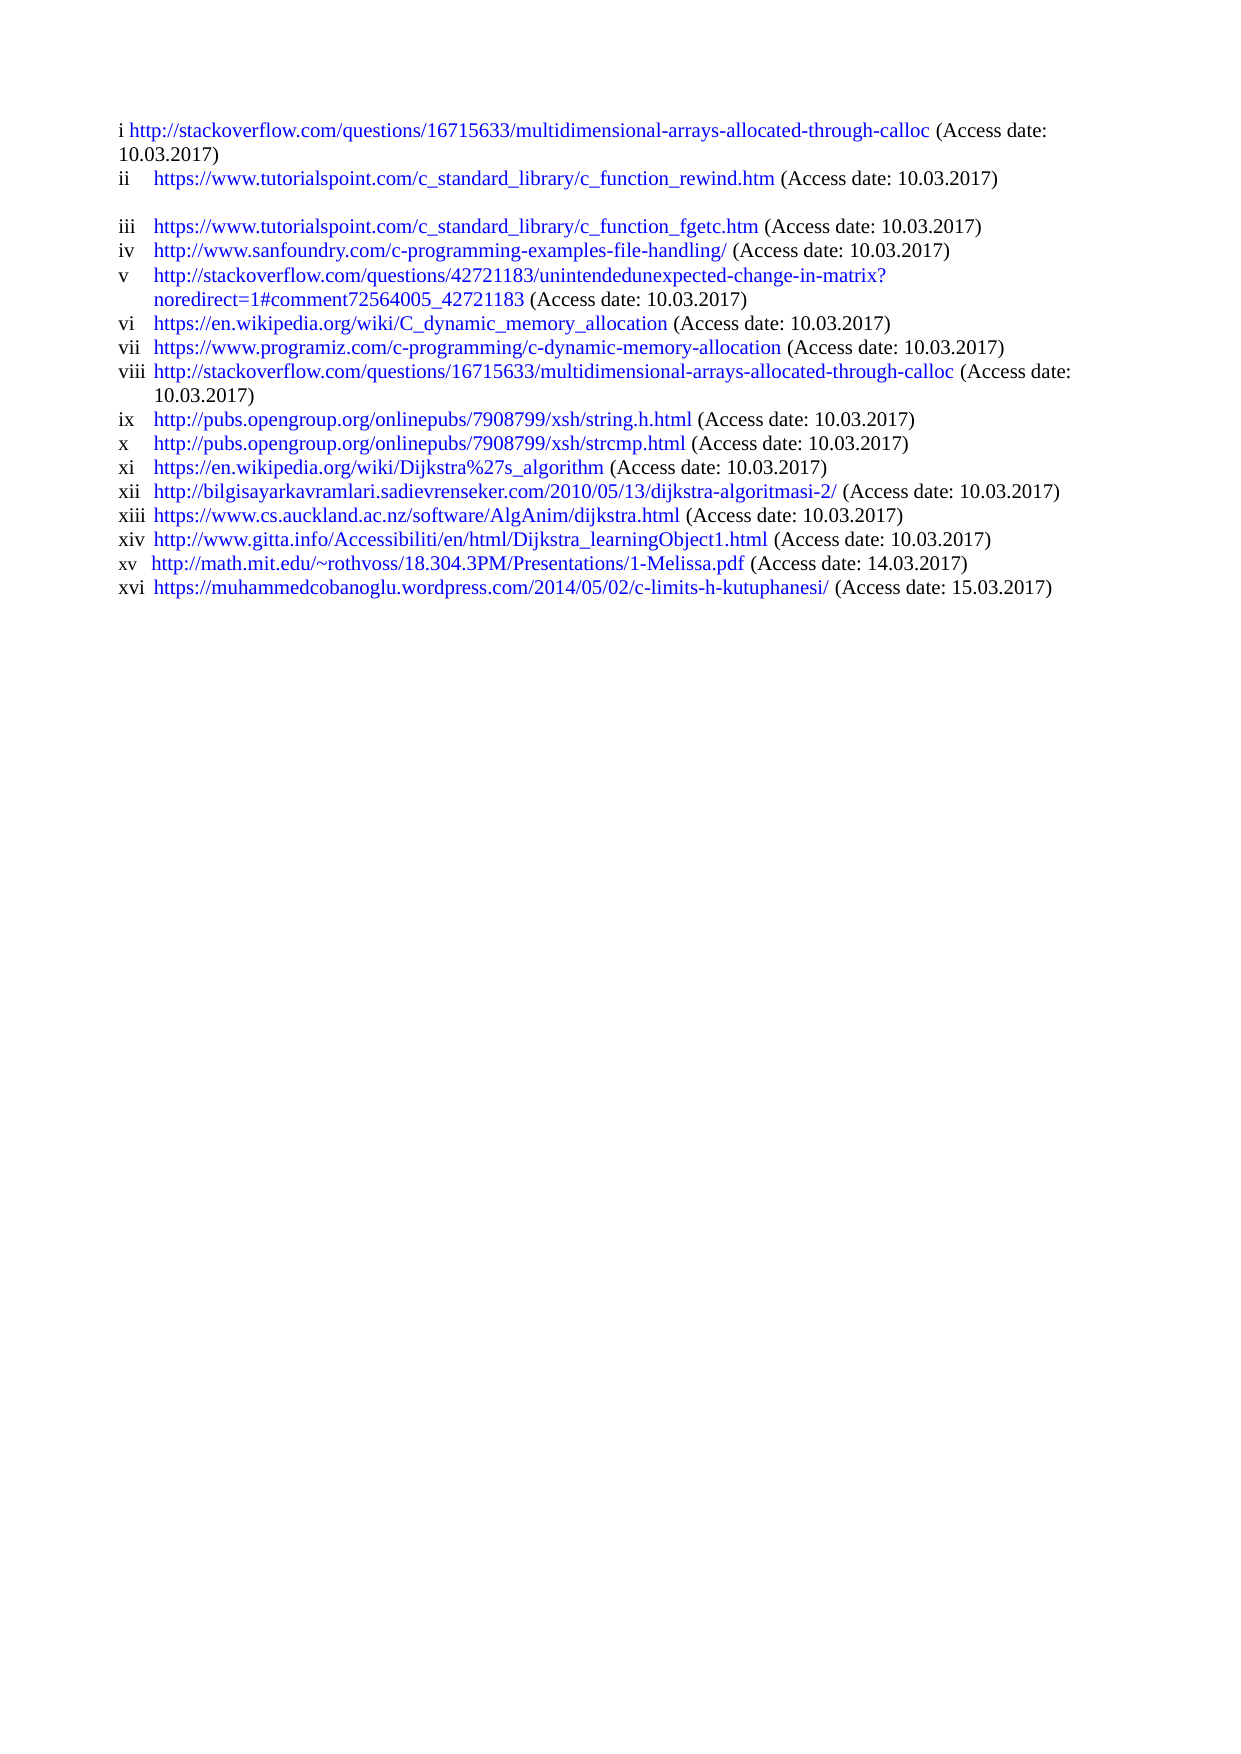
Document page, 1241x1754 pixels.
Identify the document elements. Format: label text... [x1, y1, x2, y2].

text http://pubs.opengroup.org/onlinepubs/7908799/xsh/strcmp.html (Access date: 10.03.2017) [118, 431, 1122, 455]
text https://www.tutorialspoint.com/c_standard_library/c_function_rewind.htm (Access date: 10.03.2017) [118, 166, 1122, 190]
text http://math.mit.edu/~rothvoss/18.304.3PM/Presentations/1-Melissa.pdf (Access date: 14.03.2017) [118, 551, 1122, 575]
text https://en.wikipedia.org/wiki/C_dynamic_memory_allocation (Access date: 10.03.2017) [118, 311, 1122, 335]
text https://en.wikipedia.org/wiki/Dijkstra%27s_algorithm (Access date: 10.03.2017) [118, 455, 1122, 479]
text http://stackoverflow.com/questions/16715633/multidimensional-arrays-allocated-through-calloc (Access date: 10.03.2017) [118, 118, 1122, 166]
text https://muhammedcobanoglu.wordpress.com/2014/05/02/c-limits-h-kutuphanesi/ (Access date: 15.03.2017) [118, 575, 1122, 599]
text http://www.sanfoundry.com/c-programming-examples-file-handling/ (Access date: 10.03.2017) [118, 238, 1122, 262]
text http://www.gitta.info/Accessibiliti/en/html/Dijkstra_learningObject1.html (Access date: 10.03.2017) [118, 527, 1122, 551]
text http://pubs.opengroup.org/onlinepubs/7908799/xsh/string.h.html (Access date: 10.03.2017) [118, 407, 1122, 431]
text https://www.cs.auckland.ac.nz/software/AlgAnim/dijkstra.html (Access date: 10.03.2017) [118, 503, 1122, 527]
text https://www.programiz.com/c-programming/c-dynamic-memory-allocation (Access date: 10.03.2017) [118, 335, 1122, 359]
text https://www.tutorialspoint.com/c_standard_library/c_function_fgetc.htm (Access date: 10.03.2017) [118, 214, 1122, 238]
text http://stackoverflow.com/questions/16715633/multidimensional-arrays-allocated-through-calloc (Access date: 10.03.2017) [118, 359, 1122, 407]
text http://stackoverflow.com/questions/42721183/unintendedunexpected-change-in-matrix?noredirect=1#comment72564005_42721183 (Access date: 10.03.2017) [118, 262, 1122, 311]
text http://bilgisayarkavramlari.sadievrenseker.com/2010/05/13/dijkstra-algoritmasi-2/ (Access date: 10.03.2017) [118, 479, 1122, 503]
